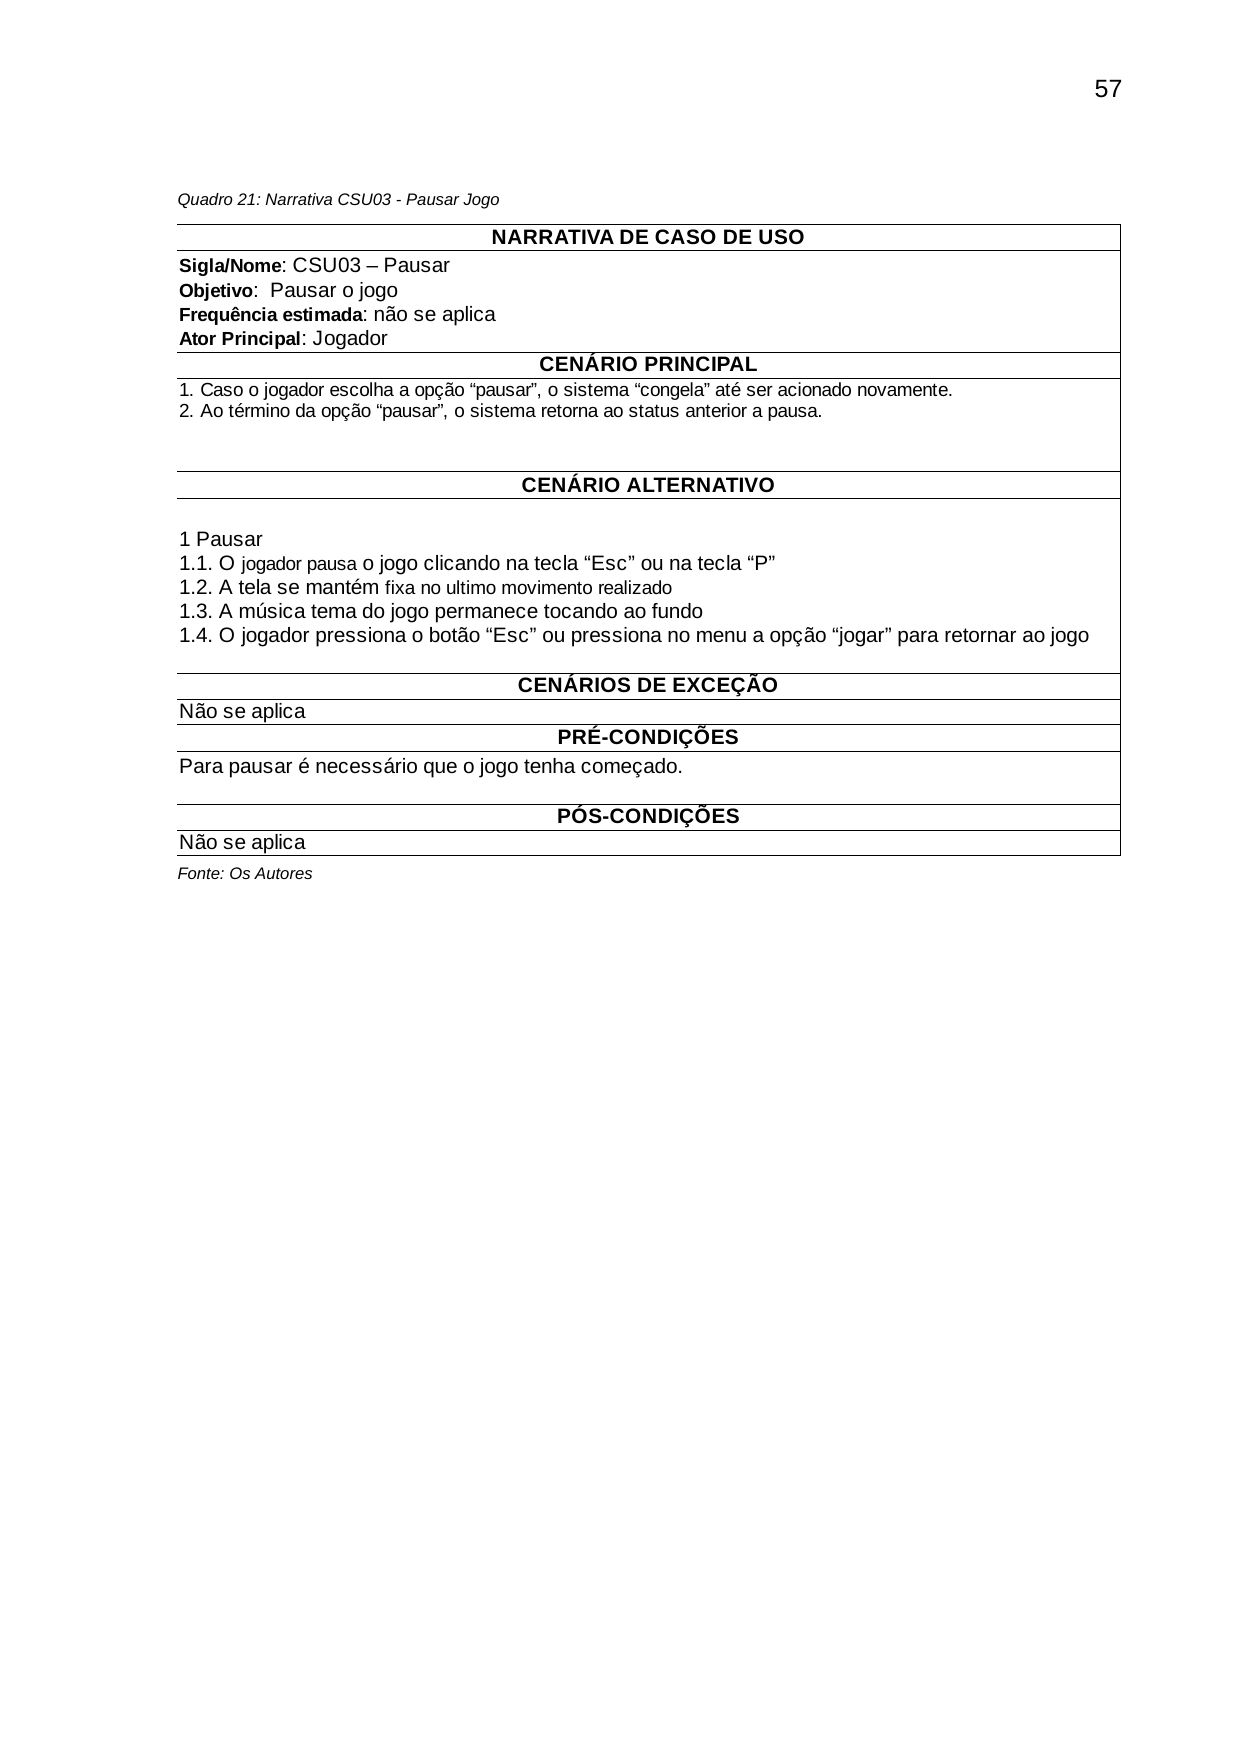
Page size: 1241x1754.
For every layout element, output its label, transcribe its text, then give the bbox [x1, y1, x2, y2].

text Fonte: Os Autores [177, 224, 1122, 883]
text Quadro 21: Narrativa CSU03 - Pausar Jogo [177, 190, 1122, 209]
